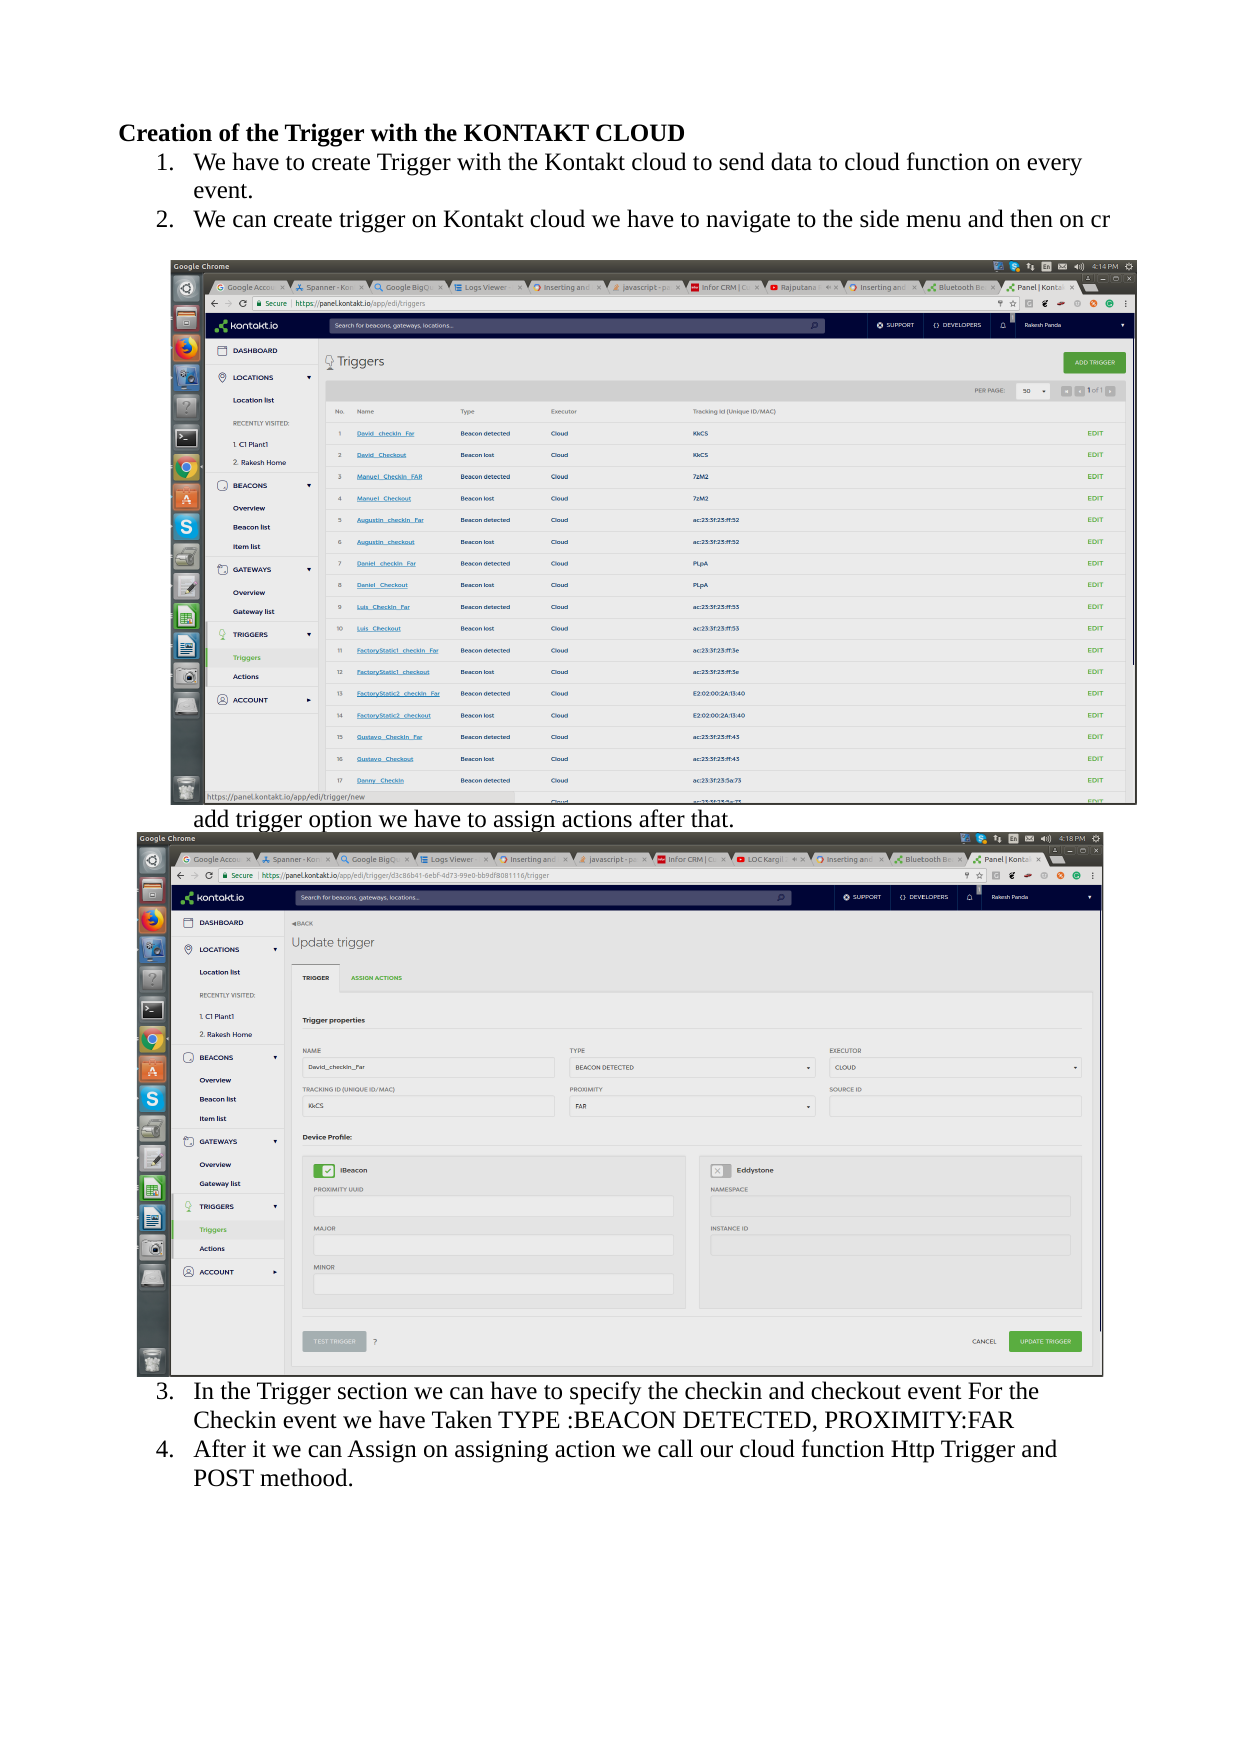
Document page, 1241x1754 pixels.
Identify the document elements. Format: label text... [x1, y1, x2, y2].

list In the Trigger section we can have to specify the checkin and checkout event For the Checkin event we have Taken TYPE :BEACON DETECTED, PROXIMITY:FAR [156, 833, 1122, 1434]
picture [136, 832, 1104, 1377]
list We can create trigger on Kontakt cloud we have to navigate to the side menu and then on cr add trigger option we have to assign actions after that. [156, 204, 1122, 833]
picture [170, 260, 1137, 805]
list After it we can Assign on assigning action we call our cloud function Http Trigger and POST methood. [156, 1434, 1122, 1491]
list We have to create Trigger with the Kontakt cloud to send data to cloud function on every event. [156, 147, 1122, 204]
text Creation of the Trigger with the KONTAKT CLOUD [118, 118, 1122, 147]
